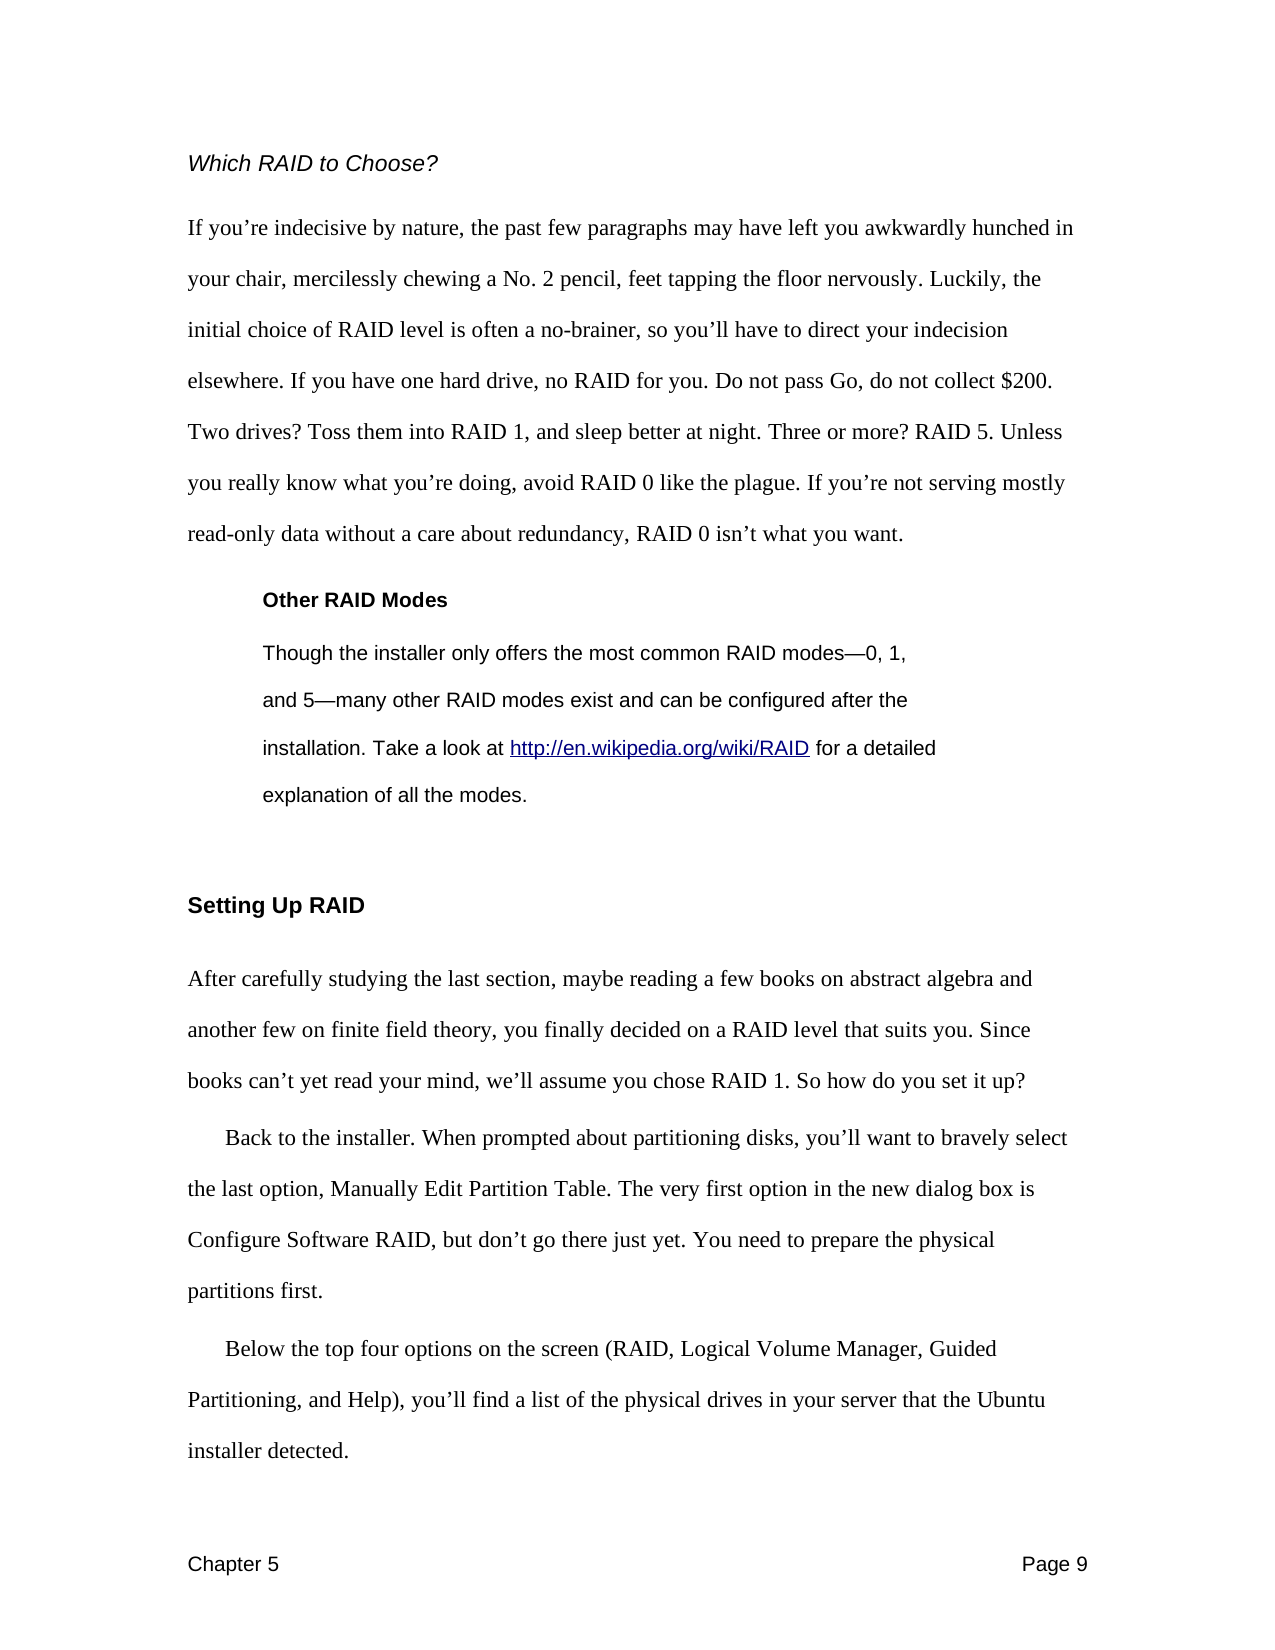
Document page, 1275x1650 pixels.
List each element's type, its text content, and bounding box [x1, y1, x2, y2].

text Though the installer only offers the most common RAID modes—0, 1, and 5—many other RAID modes exist and can be configured after the installation. Take a look at http://en.wikipedia.org/wiki/RAID for a detailed explanation of all the modes. [262, 642, 937, 807]
text Which RAID to Choose? [187, 150, 1087, 176]
text Setting Up RAID [187, 893, 1087, 919]
text If you’re indecisive by nature, the past few paragraphs may have left you awkwardly hunched in your chair, mercilessly chewing a No. 2 pencil, feet tapping the floor nervously. Luckily, the initial choice of RAID level is often a no-brainer, so you’ll have to direct your indecision elsewhere. If you have one hard drive, no RAID for you. Do not pass Go, do not collect $200. Two drives? Toss them into RAID 1, and sleep better at night. Three or more? RAID 5. Unless you really know what you’re doing, avoid RAID 0 like the plague. If you’re not serving mostly read-only data without a care about redundancy, RAID 0 isn’t what you want. [187, 214, 1087, 546]
text Back to the installer. When prompted about partitioning disks, you’ll want to bravely select the last option, Manually Edit Partition Table. The very first option in the new dialog box is Configure Software RAID, but don’t go there just yet. You need to prepare the physical partitions first. [187, 1125, 1087, 1304]
text Below the top four options on the screen (RAID, Logical Volume Manager, Guided Partitioning, and Help), you’ll find a list of the physical drives in your server that the Ubuntu installer detected. [187, 1335, 1087, 1463]
text After carefully studying the last section, maybe reading a few books on abstract algebra and another few on finite field theory, you finally decided on a RAID level that suits you. Since books can’t yet read your mind, we’ll assume you chose RAID 1. So how do you set it up? [187, 966, 1087, 1093]
text Other RAID Modes [262, 588, 937, 612]
